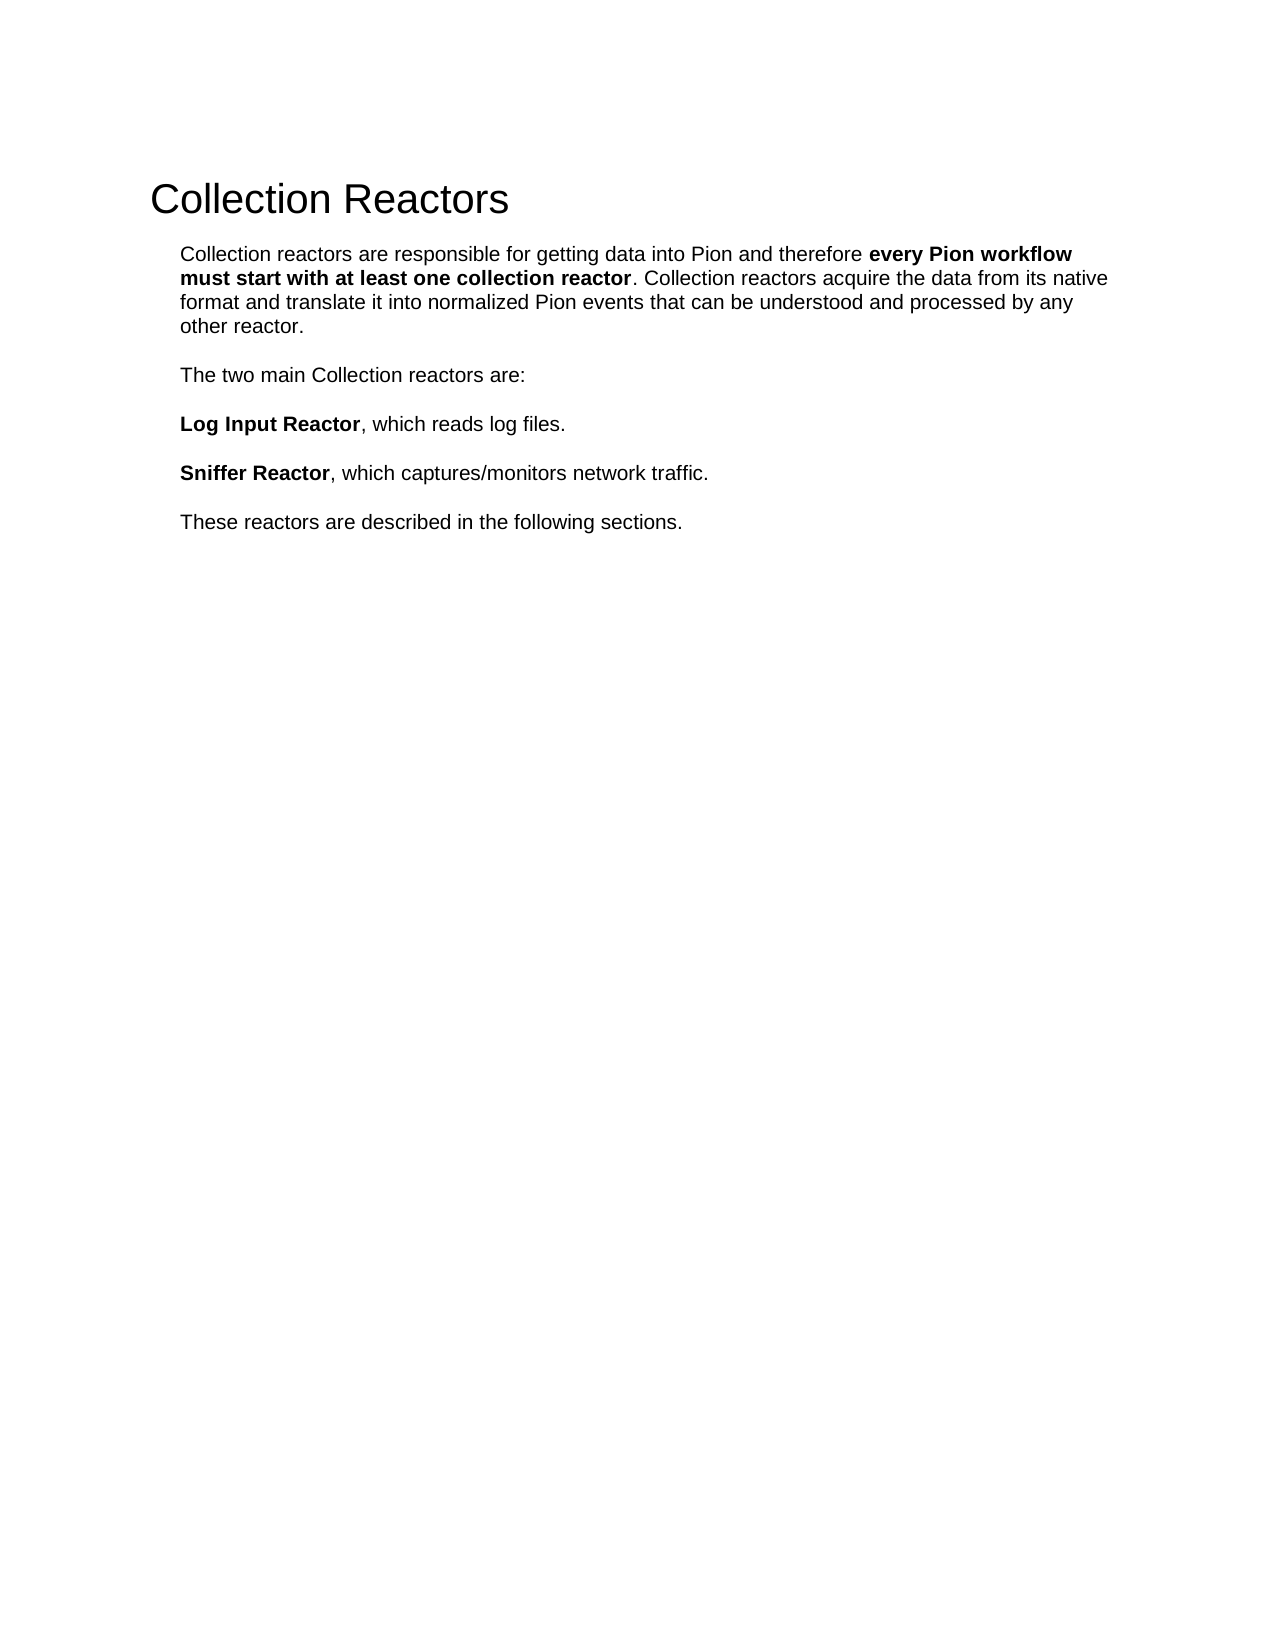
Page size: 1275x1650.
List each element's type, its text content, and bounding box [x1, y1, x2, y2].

text Collection reactors are responsible for getting data into Pion and therefore every Pion workflow must start with at least one collection reactor. Collection reactors acquire the data from its native format and translate it into normalized Pion events that can be understood and processed by any other reactor. [180, 242, 1125, 338]
text These reactors are described in the following sections. [180, 510, 1125, 534]
subtitle Collection Reactors [150, 175, 1125, 223]
text The two main Collection reactors are: [180, 363, 1125, 387]
text Sniffer Reactor, which captures/monitors network traffic. [180, 461, 1125, 485]
text Log Input Reactor, which reads log files. [180, 412, 1125, 436]
